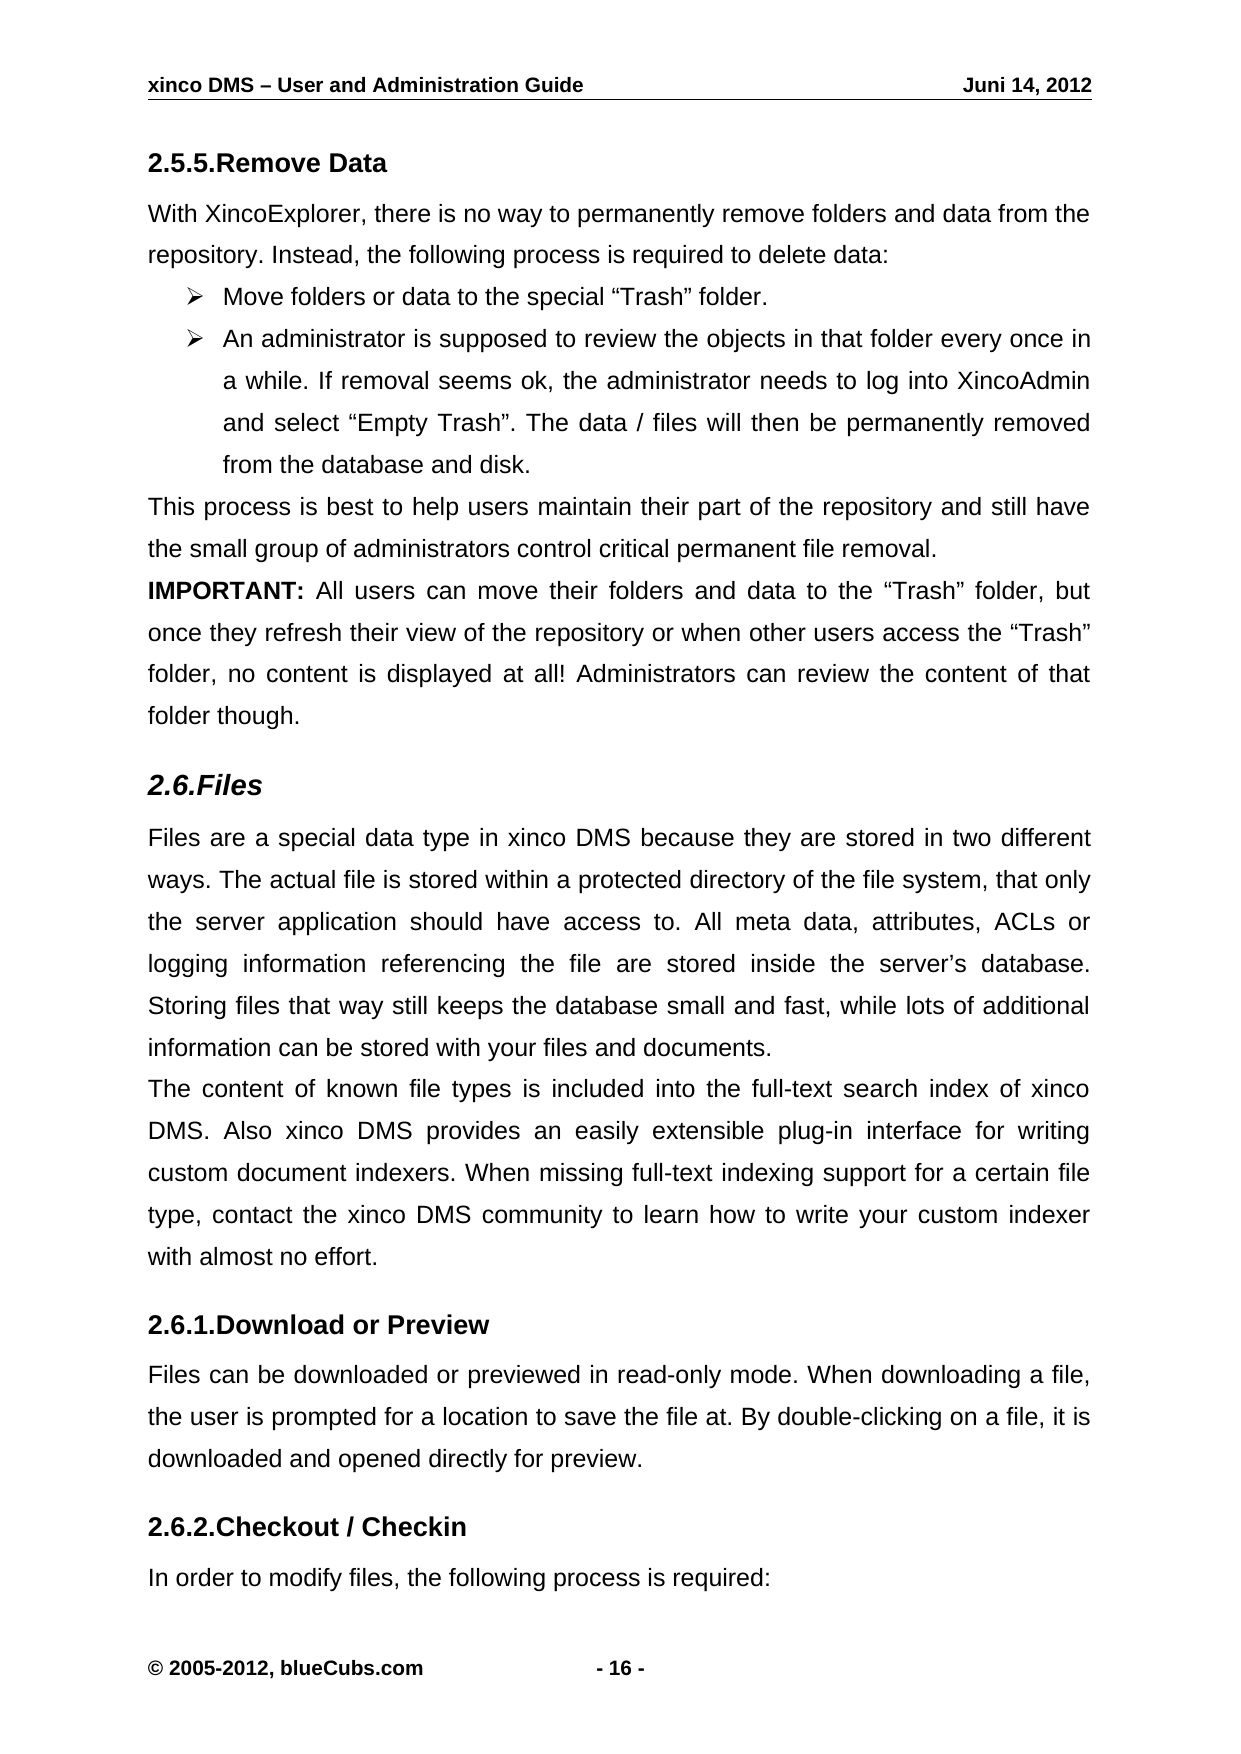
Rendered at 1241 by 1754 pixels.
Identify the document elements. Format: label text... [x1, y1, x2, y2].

list An administrator is supposed to review the objects in that folder every once in a while. If removal seems ok, the administrator needs to log into XincoAdmin and select “Empty Trash”. The data / files will then be permanently removed from the database and disk. [185, 325, 1092, 479]
text With XincoExplorer, there is no way to permanently remove folders and data from the repository. Instead, the following process is required to delete data: [148, 199, 1092, 269]
text This process is best to help users maintain their part of the repository and still have the small group of administrators control critical permanent file removal. [148, 493, 1092, 562]
subtitle Download or Preview [148, 1310, 1092, 1340]
subtitle Remove Data [148, 148, 1092, 178]
text The content of known file types is included into the full-text search index of xinco DMS. Also xinco DMS provides an easily extensible plug-in interface for writing custom document indexers. When missing full-text indexing support for a certain file type, contact the xinco DMS community to learn how to write your custom indexer with almost no effort. [148, 1075, 1092, 1271]
list Move folders or data to the special “Trash” folder. [185, 283, 1092, 311]
subtitle Files [148, 769, 1092, 802]
subtitle Checkout / Checkin [148, 1512, 1092, 1542]
text IMPORTANT: All users can move their folders and data to the “Trash” folder, but once they refresh their view of the repository or when other users access the “Trash” folder, no content is displayed at all! Administrators can review the content of that folder though. [148, 576, 1092, 730]
text Files are a special data type in xinco DMS because they are stored in two different ways. The actual file is stored within a protected directory of the file system, that only the server application should have access to. All meta data, attributes, ACLs or logging information referencing the file are stored inside the server’s database. Storing files that way still keeps the database small and fast, while lots of additional information can be stored with your files and documents. [148, 824, 1092, 1061]
text In order to modify files, the following process is required: [148, 1564, 1092, 1592]
text Files can be downloaded or previewed in read-only mode. When downloading a file, the user is prompted for a location to save the file at. By double-clicking on a file, it is downloaded and opened directly for preview. [148, 1361, 1092, 1473]
